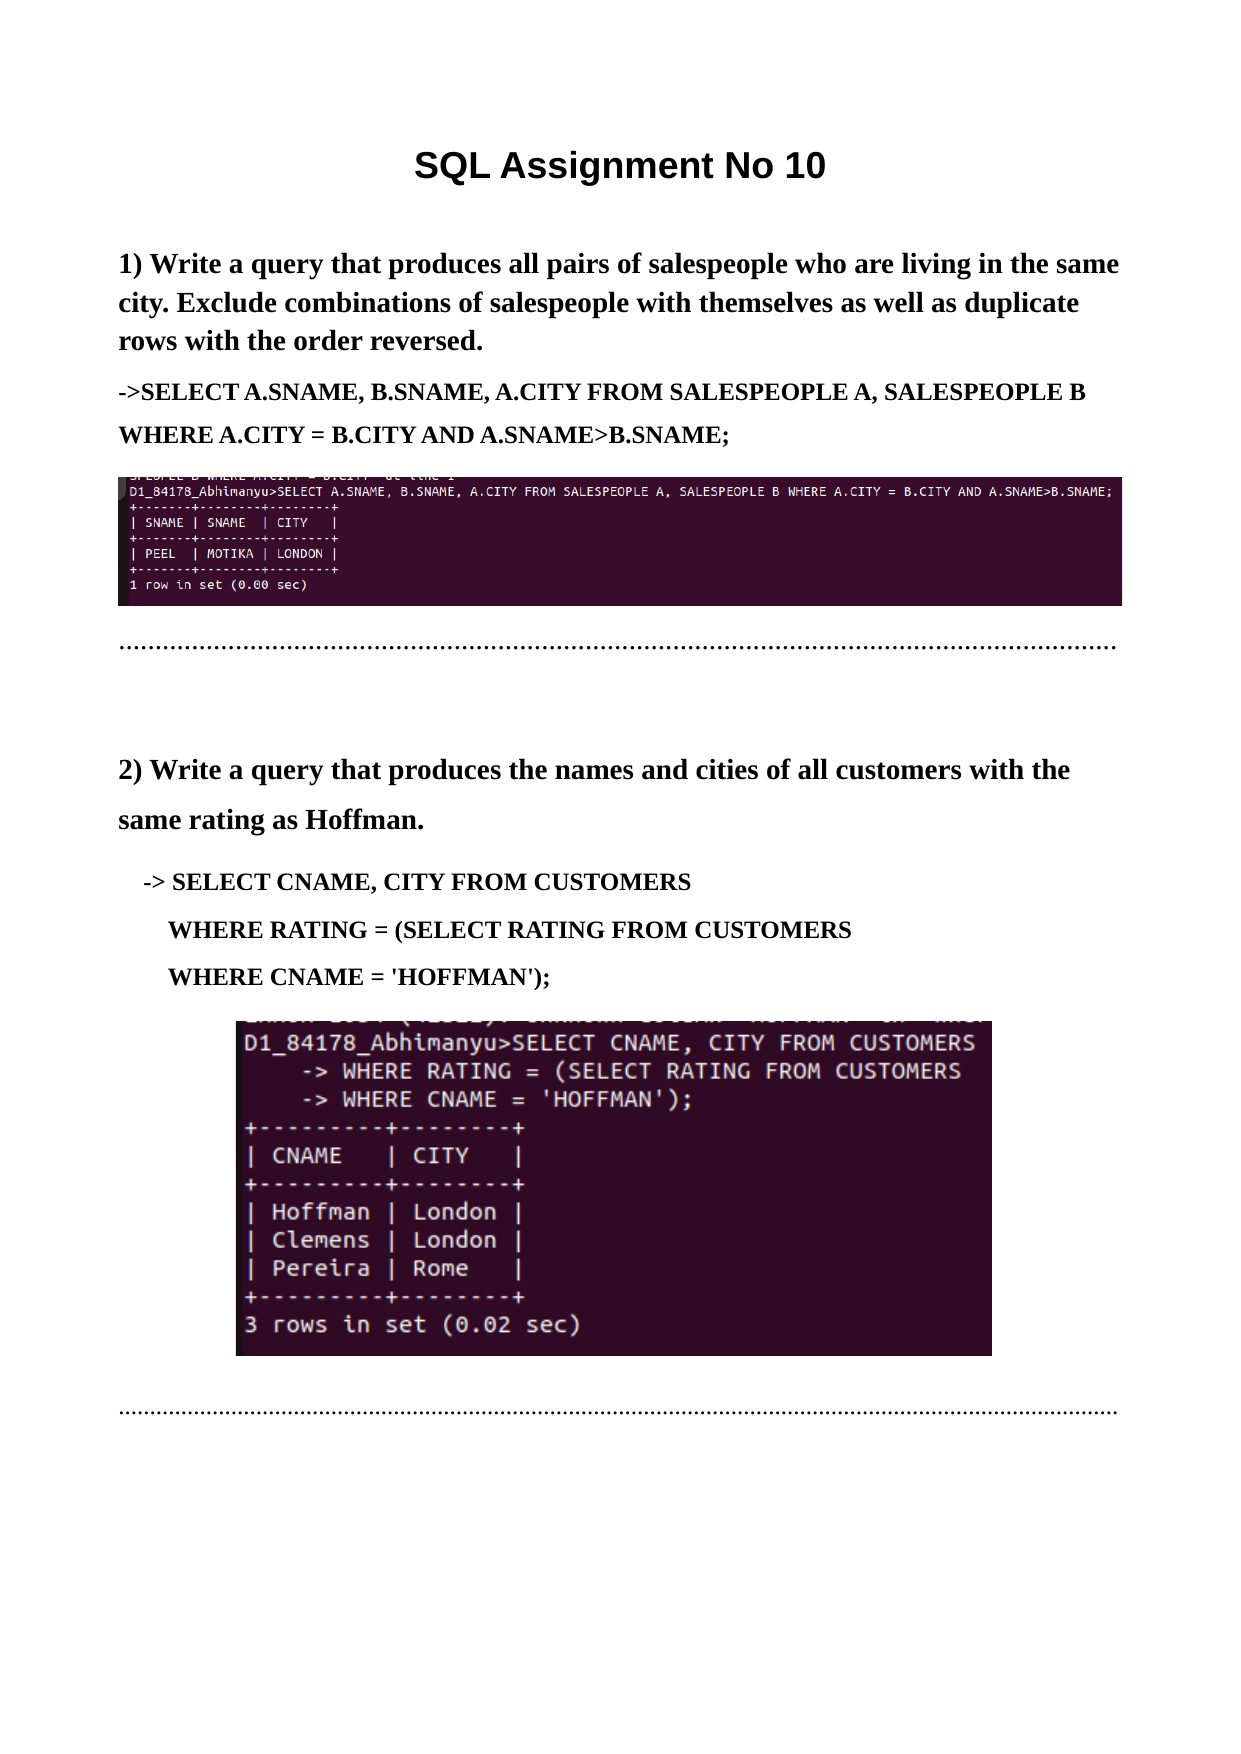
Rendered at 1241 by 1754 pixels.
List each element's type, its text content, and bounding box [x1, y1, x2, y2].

text ................................................................................................................................................................ [118, 1391, 1122, 1419]
text -> SELECT CNAME, CITY FROM CUSTOMERS [118, 867, 1122, 896]
picture [235, 1021, 992, 1356]
subtitle SQL Assignment No 10 [118, 143, 1122, 186]
text 2) Write a query that produces the names and cities of all customers with the same rating as Hoffman. [118, 752, 1122, 836]
picture [118, 477, 1123, 606]
text 1) Write a query that produces all pairs of salespeople who are living in the same city. Exclude combinations of salespeople with themselves as well as duplicate rows with the order reversed. [118, 246, 1122, 357]
text WHERE RATING = (SELECT RATING FROM CUSTOMERS [118, 915, 1122, 943]
text WHERE CNAME = 'HOFFMAN'); [118, 962, 1122, 991]
text ->SELECT A.SNAME, B.SNAME, A.CITY FROM SALESPEOPLE A, SALESPEOPLE B WHERE A.CITY = B.CITY AND A.SNAME>B.SNAME; [118, 377, 1122, 448]
text ......................................................................................................................................... [118, 606, 1122, 656]
